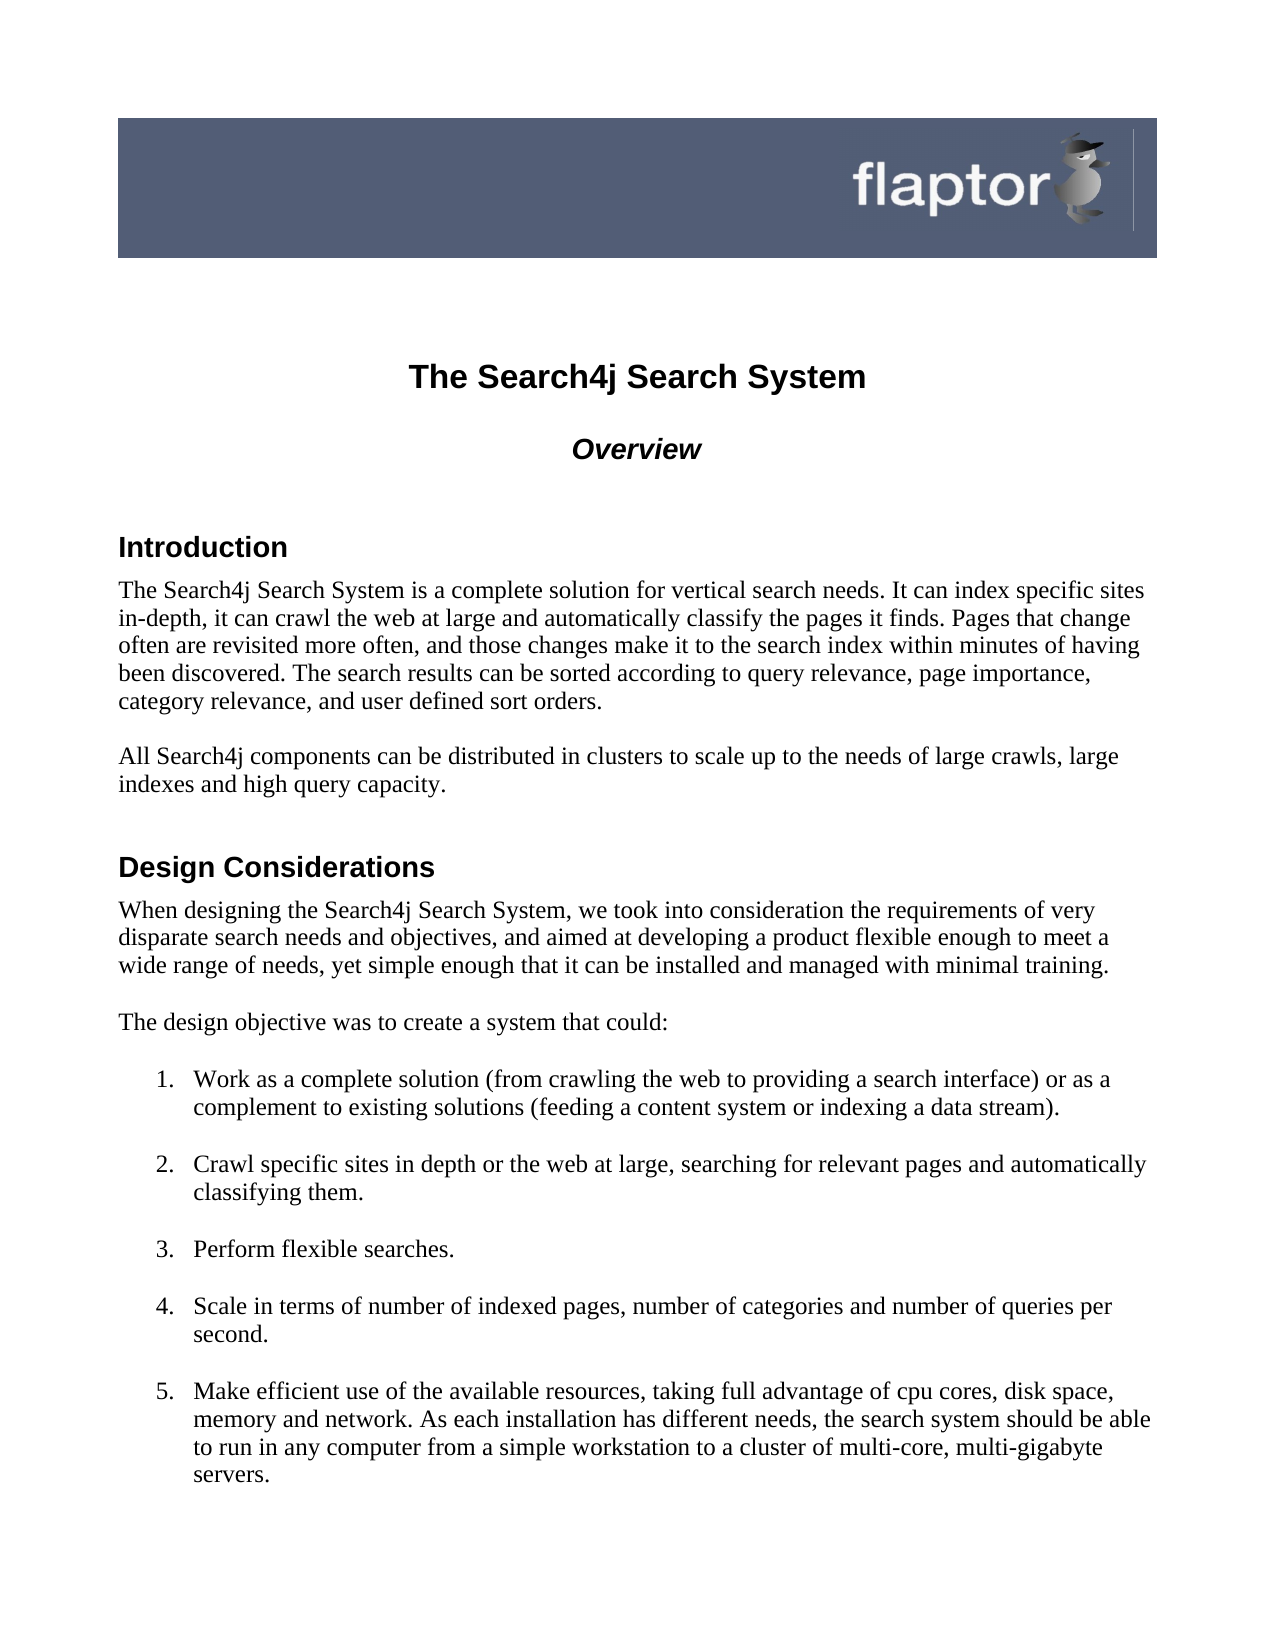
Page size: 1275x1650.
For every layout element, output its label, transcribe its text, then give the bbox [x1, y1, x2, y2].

text The Search4j Search System is a complete solution for vertical search needs. It can index specific sites in-depth, it can crawl the web at large and automatically classify the pages it finds. Pages that change often are revisited more often, and those changes make it to the search index within minutes of having been discovered. The search results can be sorted according to query relevance, page importance, category relevance, and user defined sort orders. [118, 576, 1157, 715]
list Crawl specific sites in depth or the web at large, searching for relevant pages and automatically classifying them. [156, 1150, 1157, 1206]
text All Search4j components can be distributed in clusters to scale up to the needs of large crawls, large indexes and high query capacity. [118, 742, 1157, 798]
text When designing the Search4j Search System, we took into consideration the requirements of very disparate search needs and objectives, and aimed at developing a product flexible enough to meet a wide range of needs, yet simple enough that it can be installed and managed with minimal training. [118, 896, 1157, 979]
picture [839, 128, 1134, 231]
list Make efficient use of the available resources, taking full advantage of cpu cores, disk space, memory and network. As each installation has different needs, the search system should be able to run in any computer from a simple workstation to a cluster of multi-core, multi-gigabyte servers. [156, 1377, 1157, 1488]
list Scale in terms of number of indexed pages, number of categories and number of queries per second. [156, 1292, 1157, 1348]
subtitle The Search4j Search System [118, 358, 1157, 396]
table_header [118, 118, 1157, 258]
list Perform flexible searches. [156, 1235, 1157, 1263]
subtitle Design Considerations [118, 851, 1157, 883]
subtitle Introduction [118, 531, 1157, 564]
list Work as a complete solution (from crawling the web to providing a search interface) or as a complement to existing solutions (feeding a content system or indexing a data stream). [156, 1066, 1157, 1121]
subtitle Overview [118, 433, 1157, 466]
text The design objective was to create a system that could: [118, 1008, 1157, 1036]
